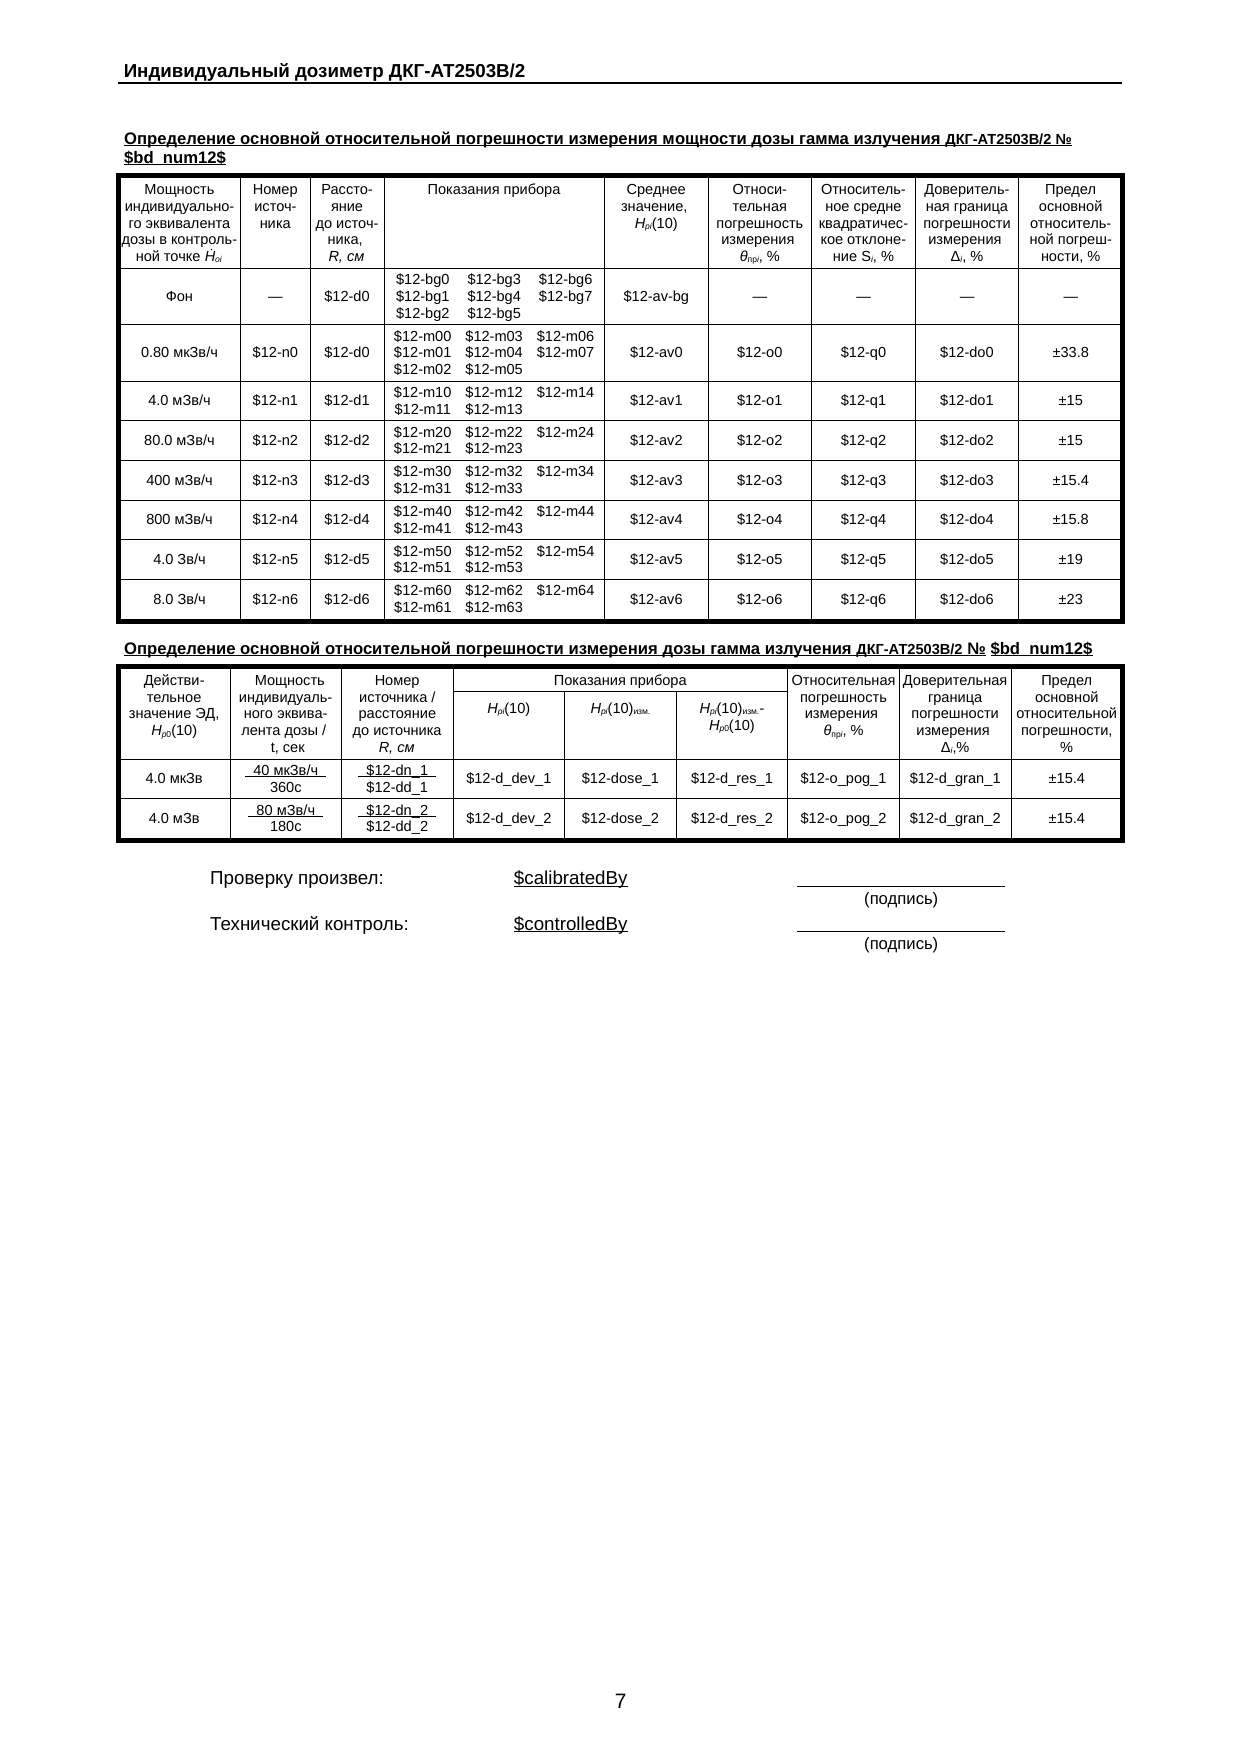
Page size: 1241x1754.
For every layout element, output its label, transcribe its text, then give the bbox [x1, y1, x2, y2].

table_cell 0.80 мкЗв/ч [121, 325, 240, 381]
table_cell $12-do1 [916, 382, 1018, 420]
table_cell $12-av6 [605, 580, 708, 619]
table_header $calibratedBy [514, 865, 771, 889]
table_cell $12-do6 [916, 580, 1018, 619]
table_cell 800 мЗв/ч [121, 501, 240, 539]
table_cell $12-o5 [709, 540, 811, 579]
table_cell $12-o1 [709, 382, 811, 420]
table_cell $12-d1 [311, 382, 384, 420]
table_cell 80.0 мЗв/ч [121, 421, 240, 460]
table_cell $12-q2 [812, 421, 915, 460]
table_cell $12-av5 [605, 540, 708, 579]
table_cell $controlledBy [514, 910, 771, 934]
table_cell $12-d2 [311, 421, 384, 460]
table_cell Hpi(10)изм.-Hp0(10) [677, 692, 787, 758]
table_cell 8.0 Зв/ч [121, 580, 240, 619]
table_cell 80 мЗв/ч 180c [231, 799, 341, 838]
table_cell ±15.8 [1019, 501, 1120, 539]
table_cell $12-d_gran_2 [900, 799, 1011, 838]
table_cell Hpi(10) [454, 692, 564, 758]
table_cell $12-o4 [709, 501, 811, 539]
table_cell $12-q4 [812, 501, 915, 539]
table_cell [514, 934, 771, 956]
table_cell 4.0 Зв/ч [121, 540, 240, 579]
table_cell $12-dn_1 $12-dd_1 [342, 760, 453, 798]
table_cell Предел основной относитель-ной погреш-ности, % [1019, 178, 1120, 268]
table_cell $12-av2 [605, 421, 708, 460]
table_cell $12-o0 [709, 325, 811, 381]
table_header Определение основной относительной погрешности измерения дозы гамма излучения ДКГ-АТ2503В/2 № $bd_num12$ [118, 624, 1122, 663]
table_cell Доверитель-ная граница погрешности измерения Δi, % [916, 178, 1018, 268]
table_cell ±15 [1019, 421, 1120, 460]
table_cell Показания прибора [385, 178, 604, 268]
table_cell $12-q0 [812, 325, 915, 381]
table_cell Доверительная граница погрешности измерения Δi,% [900, 669, 1011, 758]
table_cell $12-av-bg [605, 269, 708, 324]
table_cell $12-m00 $12-m01 $12-m02 $12-m03 $12-m04 $12-m05 $12-m06 $12-m07 [385, 325, 604, 381]
table_cell ±15.4 [1012, 760, 1120, 798]
table_cell $12-q3 [812, 461, 915, 499]
table_cell [771, 910, 1031, 934]
table_cell 4.0 мЗв [121, 799, 230, 838]
table_cell $12-dose_1 [565, 760, 676, 798]
table_cell ±19 [1019, 540, 1120, 579]
table_header [771, 865, 1031, 889]
table_header Определение основной относительной погрешности измерения мощности дозы гамма излучения ДКГ-АТ2503В/2 № $bd_num12$ [118, 114, 1122, 172]
table_cell $12-q6 [812, 580, 915, 619]
table_cell 4.0 мкЗв [121, 760, 230, 798]
table_cell $12-n2 [241, 421, 310, 460]
table_cell $12-dn_2 $12-dd_2 [342, 799, 453, 838]
table_cell Рассто-яние до источ-ника, R, см [311, 178, 384, 268]
table_cell — [241, 269, 310, 324]
table_cell $12-m50 $12-m51 $12-m52 $12-m53 $12-m54 [385, 540, 604, 579]
table_cell Мощность индивидуально-го эквивалента дозы в контроль-ной точке Ḣoi [121, 178, 240, 268]
table_cell $12-d_dev_2 [454, 799, 564, 838]
table_cell Номер источника / расстояние до источника R, см [342, 669, 453, 758]
table_cell Предел основной относительной погрешности, % [1012, 669, 1120, 758]
table_cell $12-av1 [605, 382, 708, 420]
table_cell $12-d4 [311, 501, 384, 539]
table_cell 400 мЗв/ч [121, 461, 240, 499]
table_cell $12-m60 $12-m61 $12-m62 $12-m63 $12-m64 [385, 580, 604, 619]
table_cell $12-m40 $12-m41 $12-m42 $12-m43 $12-m44 [385, 501, 604, 539]
table_cell $12-d_res_2 [677, 799, 787, 838]
table_header Проверку произвел: [210, 865, 514, 889]
table_cell $12-n3 [241, 461, 310, 499]
table_cell Номер источ-ника [241, 178, 310, 268]
table_cell ±15 [1019, 382, 1120, 420]
table_cell — [916, 269, 1018, 324]
table_cell — [709, 269, 811, 324]
table_cell $12-m30 $12-m31 $12-m32 $12-m33 $12-m34 [385, 461, 604, 499]
table_cell $12-dose_2 [565, 799, 676, 838]
table_cell $12-do0 [916, 325, 1018, 381]
table_cell $12-bg0 $12-bg1 $12-bg2 $12-bg3 $12-bg4 $12-bg5 $12-bg6 $12-bg7 [385, 269, 604, 324]
table_cell — [1019, 269, 1120, 324]
table_cell Hpi(10)изм. [565, 692, 676, 758]
table_cell [210, 934, 514, 956]
table_cell $12-o2 [709, 421, 811, 460]
table_cell $12-q1 [812, 382, 915, 420]
table_cell $12-q5 [812, 540, 915, 579]
table_cell (подпись) [771, 889, 1031, 910]
table_cell 4.0 мЗв/ч [121, 382, 240, 420]
table_cell $12-d_gran_1 [900, 760, 1011, 798]
table_cell ±23 [1019, 580, 1120, 619]
table_cell 40 мкЗв/ч 360c [231, 760, 341, 798]
table_cell $12-o_pog_2 [788, 799, 899, 838]
table_cell $12-do4 [916, 501, 1018, 539]
table_cell $12-d0 [311, 269, 384, 324]
table_cell (подпись) [771, 934, 1031, 956]
table_cell $12-n4 [241, 501, 310, 539]
table_cell $12-m10 $12-m11 $12-m12 $12-m13 $12-m14 [385, 382, 604, 420]
table_cell Фон [121, 269, 240, 324]
table_cell $12-d3 [311, 461, 384, 499]
table_cell $12-av3 [605, 461, 708, 499]
table_cell $12-d_res_1 [677, 760, 787, 798]
table_cell $12-do2 [916, 421, 1018, 460]
table_cell Относи-тельная погрешность измерения θпрi, % [709, 178, 811, 268]
table_cell [210, 889, 514, 910]
table_cell Мощность индивидуаль-ного эквива-лента дозы / t, сек [231, 669, 341, 758]
table_cell Относитель-ное средне квадратичес-кое отклоне-ние Si, % [812, 178, 915, 268]
table_cell $12-d0 [311, 325, 384, 381]
table_cell ±33.8 [1019, 325, 1120, 381]
table_cell ±15.4 [1019, 461, 1120, 499]
table_cell Относительная погрешность измерения θпрi, % [788, 669, 899, 758]
table_cell $12-o6 [709, 580, 811, 619]
table_cell Показания прибора [454, 669, 787, 691]
table_cell $12-d_dev_1 [454, 760, 564, 798]
table_cell $12-n0 [241, 325, 310, 381]
table_cell Среднее значение, Hpi(10) [605, 178, 708, 268]
table_cell Технический контроль: [210, 910, 514, 934]
table_cell $12-do5 [916, 540, 1018, 579]
table_cell $12-m20 $12-m21 $12-m22 $12-m23 $12-m24 [385, 421, 604, 460]
table_cell $12-d6 [311, 580, 384, 619]
table_cell $12-n5 [241, 540, 310, 579]
table_cell $12-n1 [241, 382, 310, 420]
table_cell $12-d5 [311, 540, 384, 579]
table_cell — [812, 269, 915, 324]
table_cell Действи-тельное значение ЭД, Hp0(10) [121, 669, 230, 758]
table_cell $12-av4 [605, 501, 708, 539]
table_cell [514, 889, 771, 910]
table_cell $12-o_pog_1 [788, 760, 899, 798]
table_cell ±15.4 [1012, 799, 1120, 838]
table_cell $12-o3 [709, 461, 811, 499]
table_cell $12-do3 [916, 461, 1018, 499]
table_cell $12-av0 [605, 325, 708, 381]
table_cell $12-n6 [241, 580, 310, 619]
